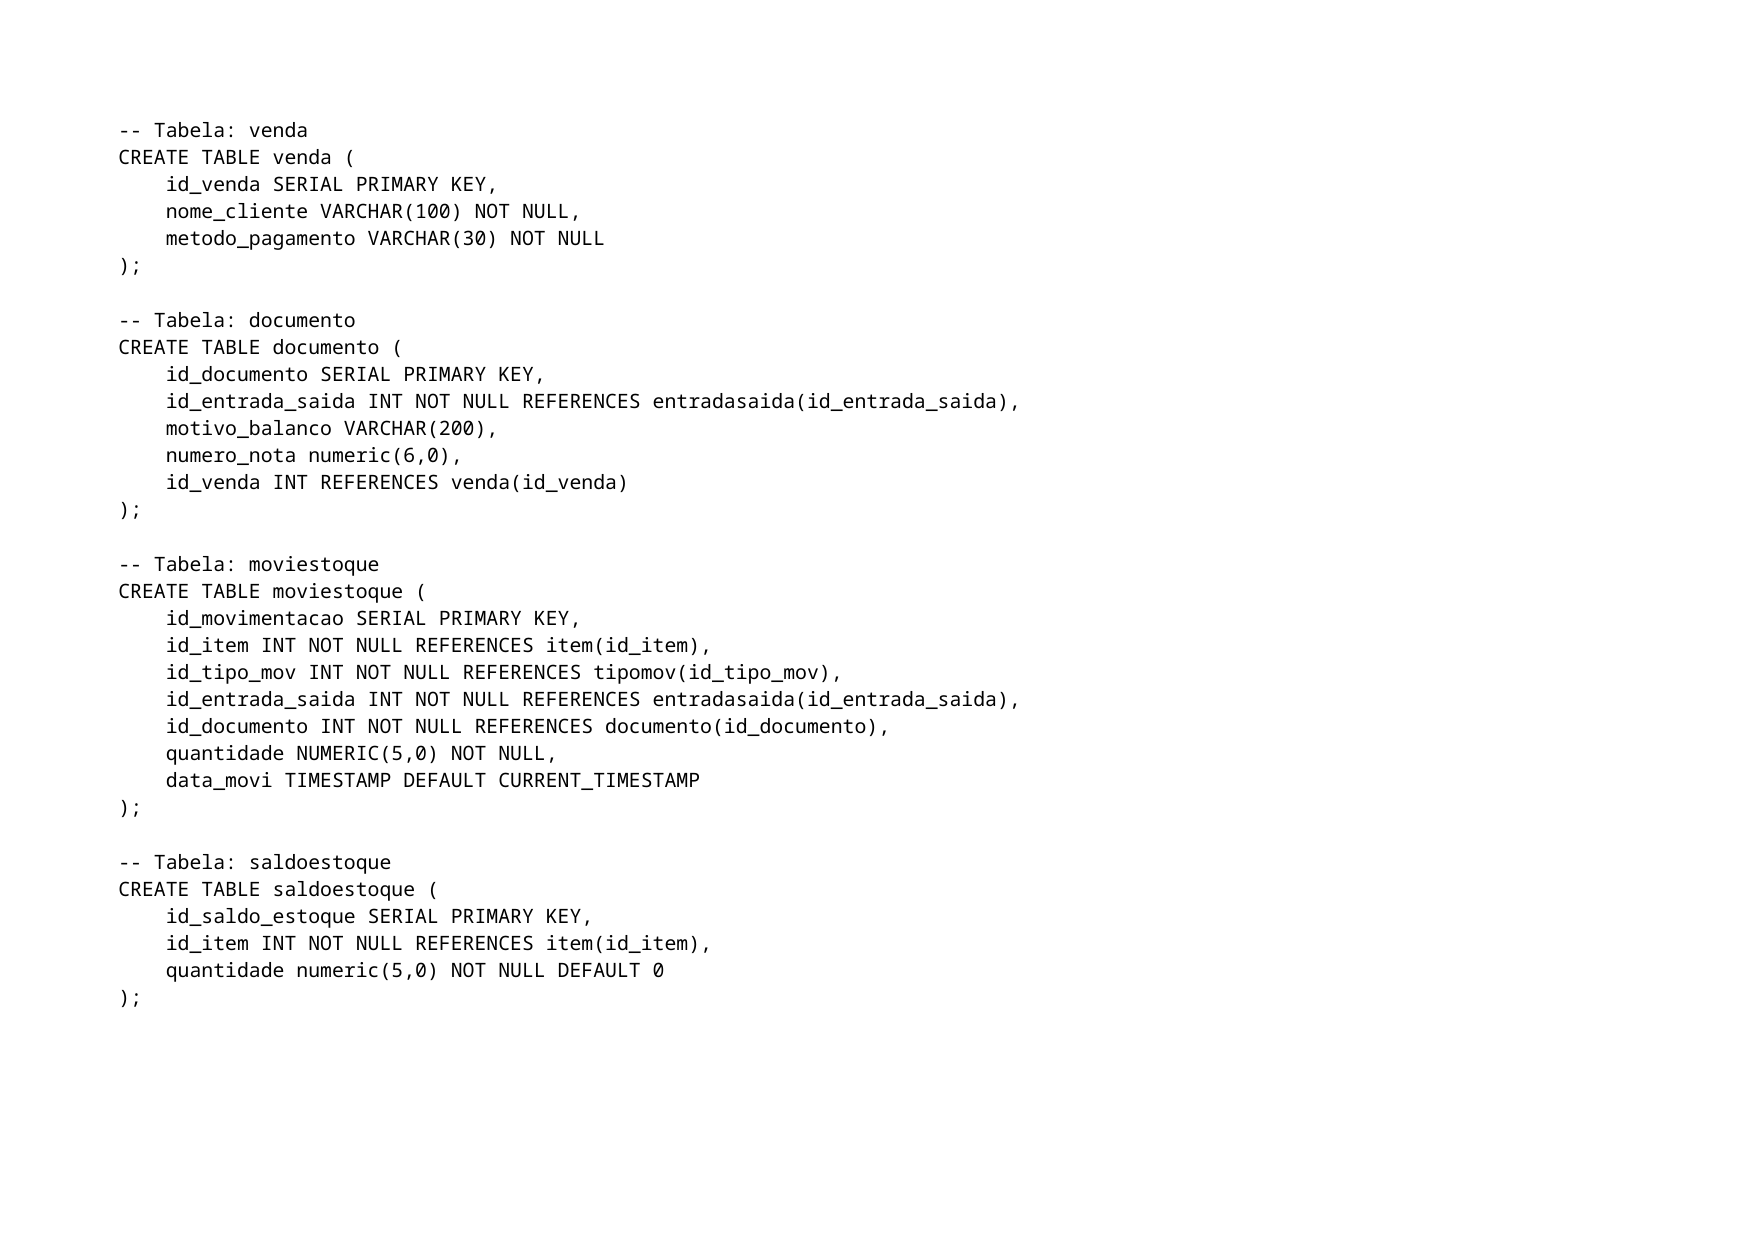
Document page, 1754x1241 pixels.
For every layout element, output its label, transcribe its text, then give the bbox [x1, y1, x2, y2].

text -- Tabela: moviestoque [118, 550, 1606, 577]
text id_tipo_mov INT NOT NULL REFERENCES tipomov(id_tipo_mov), [118, 658, 1606, 685]
text id_item INT NOT NULL REFERENCES item(id_item), [118, 631, 1606, 658]
text quantidade numeric(5,0) NOT NULL DEFAULT 0 [118, 956, 1606, 983]
text id_venda SERIAL PRIMARY KEY, [118, 170, 1606, 197]
text ); [118, 495, 1606, 522]
text quantidade NUMERIC(5,0) NOT NULL, [118, 739, 1606, 766]
text id_venda INT REFERENCES venda(id_venda) [118, 468, 1606, 495]
text -- Tabela: saldoestoque [118, 848, 1606, 875]
text CREATE TABLE venda ( [118, 143, 1606, 170]
text ); [118, 983, 1606, 1010]
text -- Tabela: documento [118, 306, 1606, 333]
text id_entrada_saida INT NOT NULL REFERENCES entradasaida(id_entrada_saida), [118, 685, 1606, 712]
text -- Tabela: venda [118, 116, 1606, 143]
text ); [118, 251, 1606, 278]
text id_item INT NOT NULL REFERENCES item(id_item), [118, 929, 1606, 956]
text id_documento SERIAL PRIMARY KEY, [118, 360, 1606, 387]
text id_entrada_saida INT NOT NULL REFERENCES entradasaida(id_entrada_saida), [118, 387, 1606, 414]
text id_documento INT NOT NULL REFERENCES documento(id_documento), [118, 712, 1606, 739]
text CREATE TABLE saldoestoque ( [118, 875, 1606, 902]
text id_saldo_estoque SERIAL PRIMARY KEY, [118, 902, 1606, 929]
text id_movimentacao SERIAL PRIMARY KEY, [118, 604, 1606, 631]
text CREATE TABLE documento ( [118, 333, 1606, 360]
text data_movi TIMESTAMP DEFAULT CURRENT_TIMESTAMP [118, 766, 1606, 793]
text ); [118, 793, 1606, 820]
text motivo_balanco VARCHAR(200), [118, 414, 1606, 441]
text metodo_pagamento VARCHAR(30) NOT NULL [118, 224, 1606, 251]
text numero_nota numeric(6,0), [118, 441, 1606, 468]
text CREATE TABLE moviestoque ( [118, 577, 1606, 604]
text nome_cliente VARCHAR(100) NOT NULL, [118, 197, 1606, 224]
